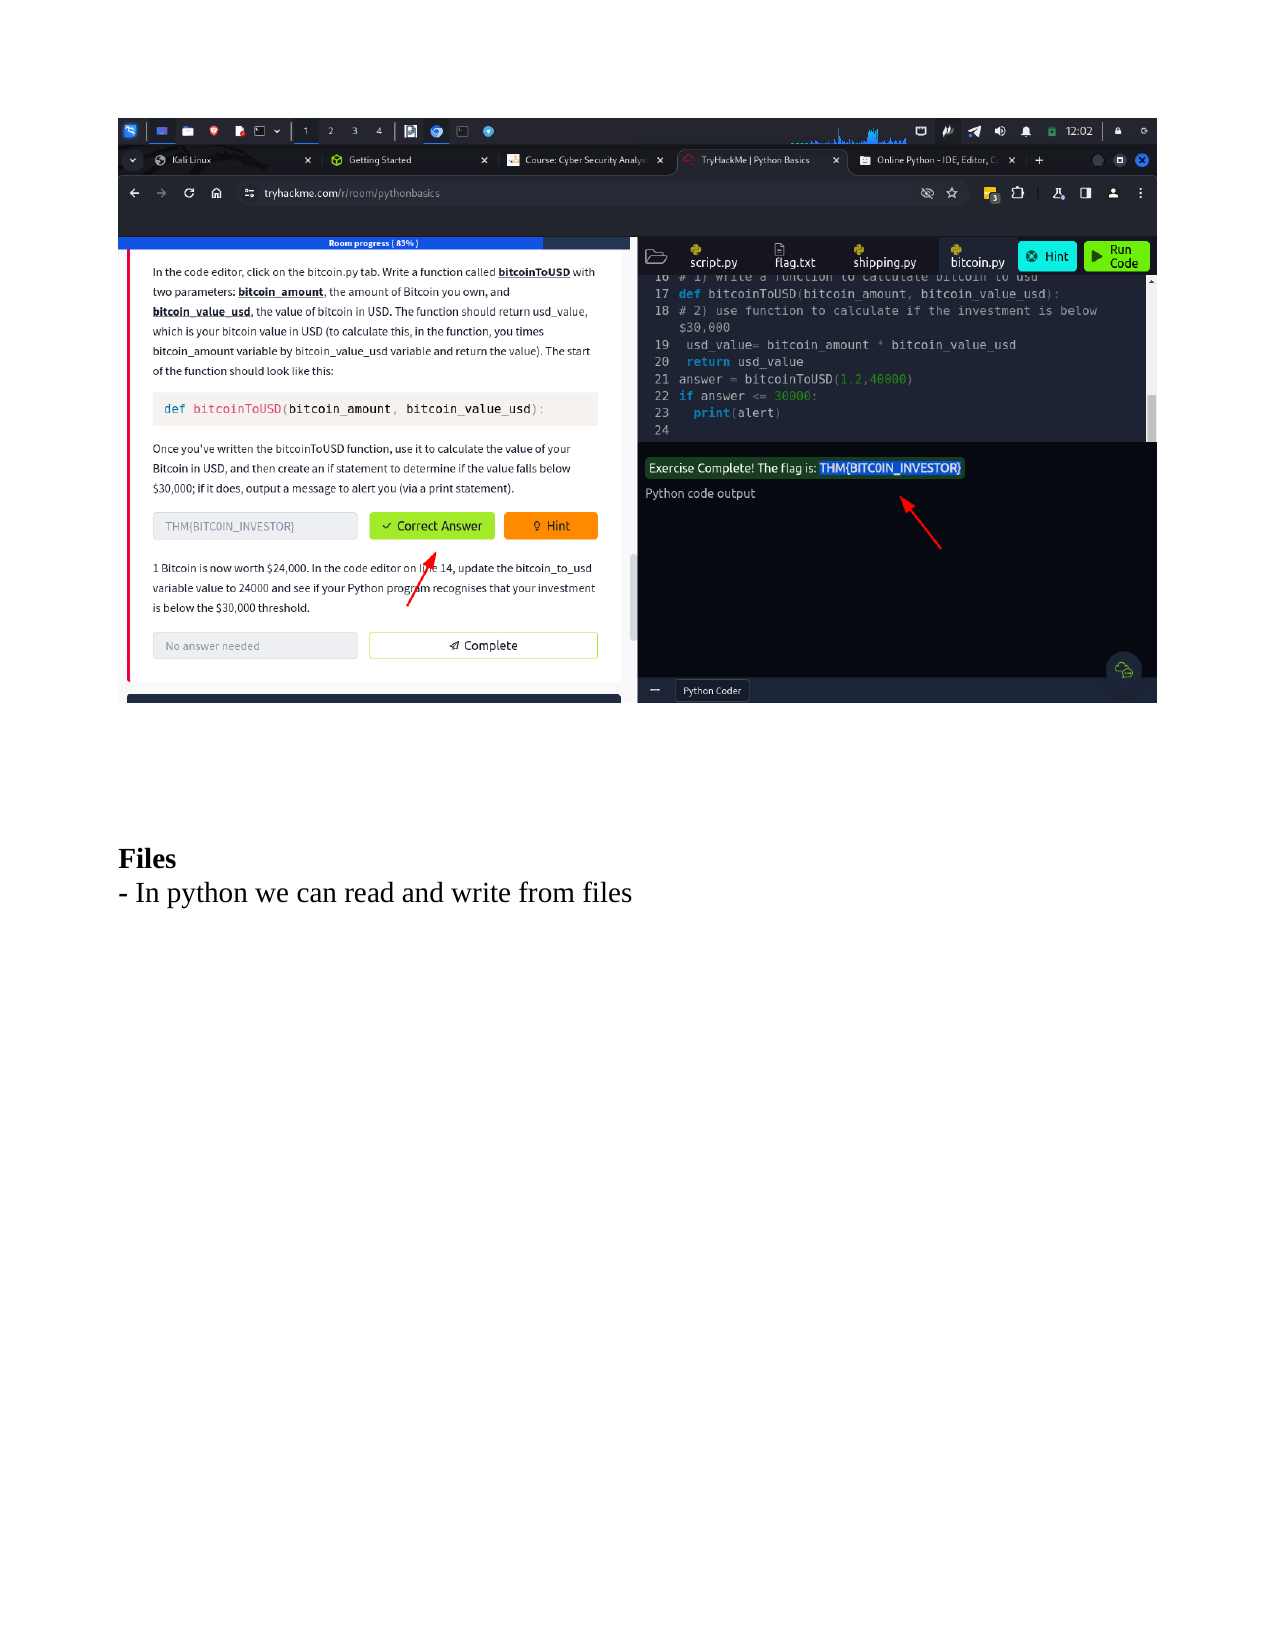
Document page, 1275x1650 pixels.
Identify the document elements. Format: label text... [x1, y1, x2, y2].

picture [118, 118, 1157, 703]
text - In python we can read and write from files [118, 875, 1157, 908]
text Files [118, 841, 1157, 875]
